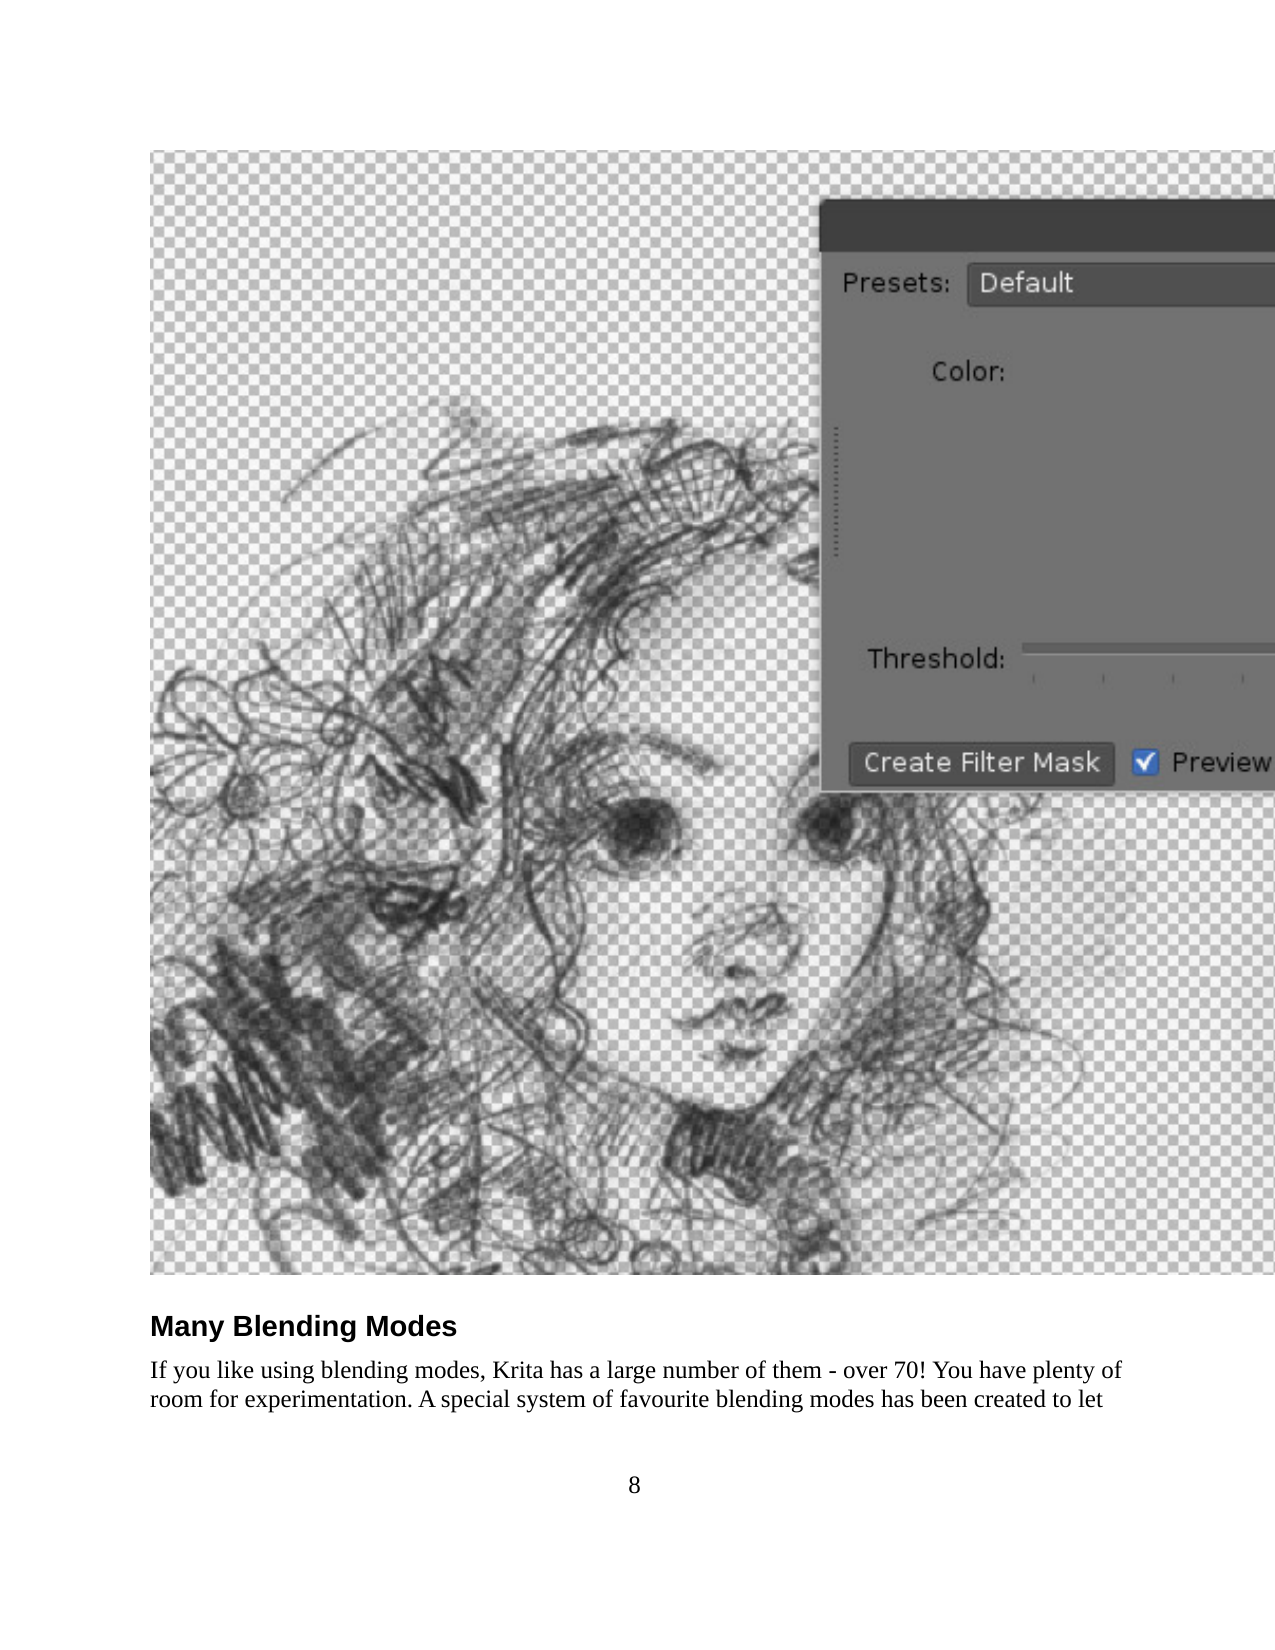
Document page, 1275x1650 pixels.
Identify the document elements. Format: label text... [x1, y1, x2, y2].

picture [150, 150, 1275, 1275]
subtitle Many Blending Modes [150, 1309, 1125, 1342]
text If you like using blending modes, Krita has a large number of them - over 70! You have plenty of room for experimentation. A special system of favourite blending modes has been created to let [150, 1355, 1125, 1412]
